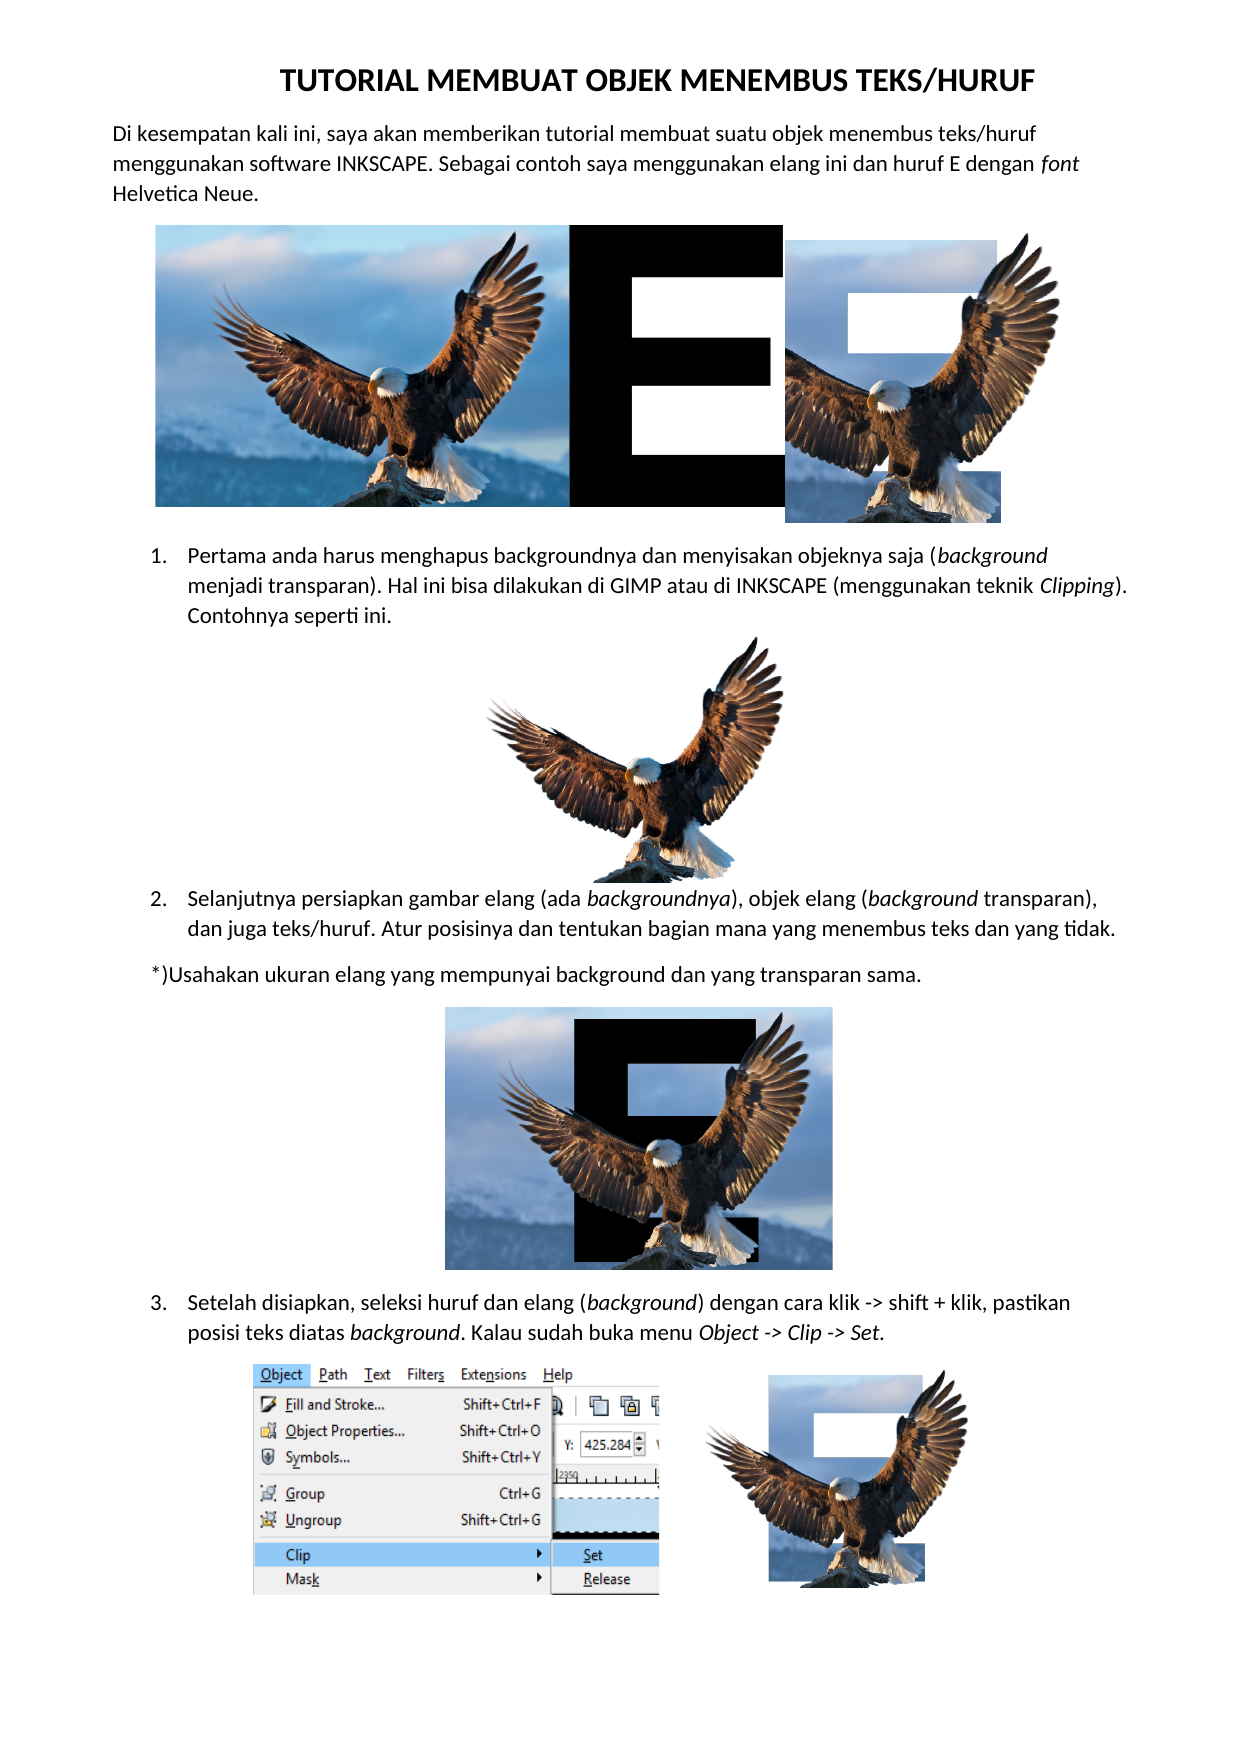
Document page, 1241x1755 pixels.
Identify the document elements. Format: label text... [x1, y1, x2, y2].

text Di kesempatan kali ini, saya akan memberikan tutorial membuat suatu objek menembus teks/huruf menggunakan software INKSCAPE. Sebagai contoh saya menggunakan elang ini dan huruf E dengan font Helvetica Neue. [112, 119, 1128, 207]
text TUTORIAL MEMBUAT OBJEK MENEMBUS TEKS/HURUF [112, 59, 1128, 100]
text *)Usahakan ukuran elang yang mempunyai background dan yang transparan sama. [150, 961, 1128, 988]
list Selanjutnya persiapkan gambar elang (ada backgroundnya), objek elang (background transparan), dan juga teks/huruf. Atur posisinya dan tentukan bagian mana yang menembus teks dan yang tidak. [150, 647, 1128, 942]
list Setelah disiapkan, seleksi huruf dan elang (background) dengan cara klik -> shift + klik, pastikan posisi teks diatas background. Kalau sudah buka menu Object -> Clip -> Set. [150, 1288, 1128, 1346]
list Pertama anda harus menghapus backgroundnya dan menyisakan objeknya saja (background menjadi transparan). Hal ini bisa dilakukan di GIMP atau di INKSCAPE (menggunakan teknik Clipping). Contohnya seperti ini. [150, 541, 1128, 629]
